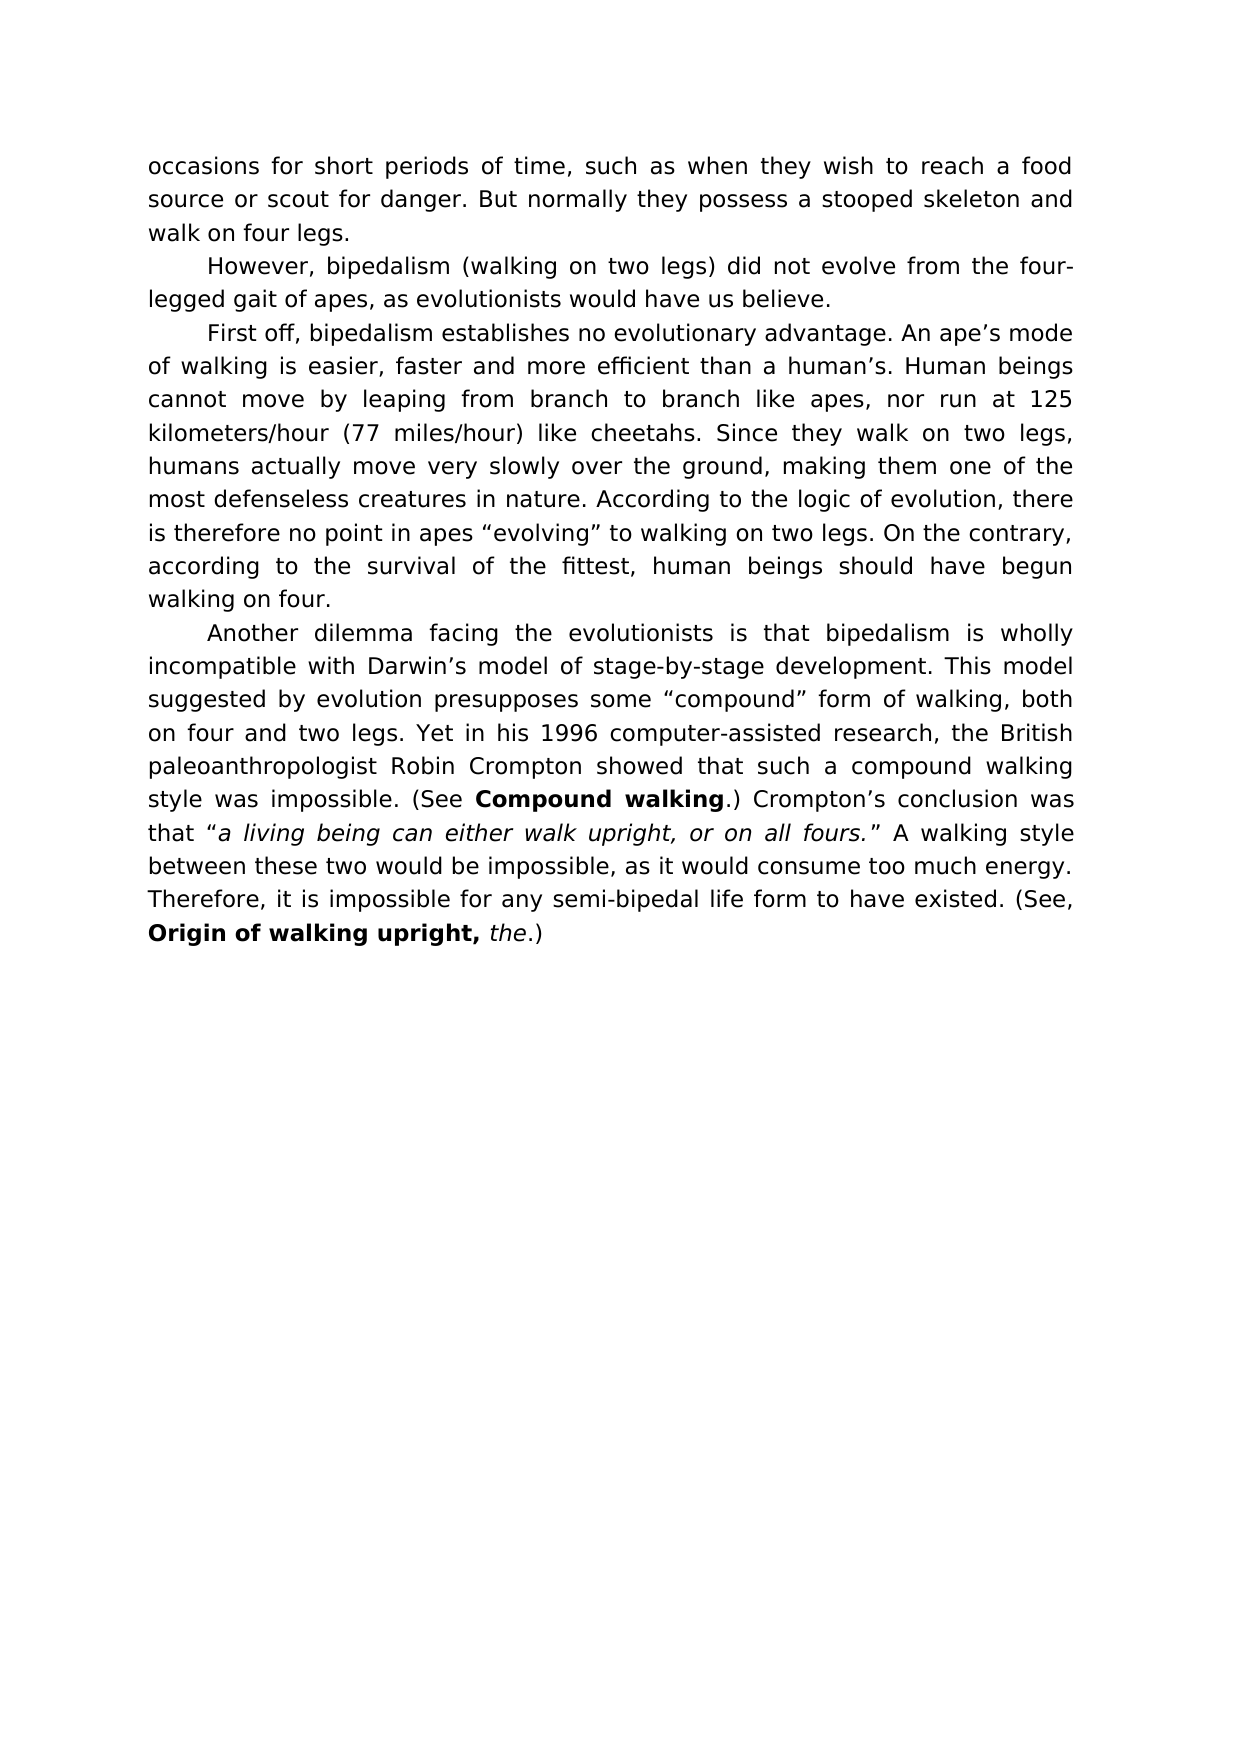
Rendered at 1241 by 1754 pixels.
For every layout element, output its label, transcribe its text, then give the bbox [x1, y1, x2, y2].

text Another dilemma facing the evolutionists is that bipedalism is wholly incompatible with Darwin’s model of stage-by-stage development. This model suggested by evolution presupposes some “compound” form of walking, both on four and two legs. Yet in his 1996 computer-assisted research, the British paleoanthropologist Robin Crompton showed that such a compound walking style was impossible. (See Compound walking.) Crompton’s conclusion was that “a living being can either walk upright, or on all fours.” A walking style between these two would be impossible, as it would consume too much energy. Therefore, it is impossible for any semi-bipedal life form to have existed. (See, Origin of walking upright, the.) [148, 614, 1075, 948]
text First off, bipedalism establishes no evolutionary advantage. An ape’s mode of walking is easier, faster and more efficient than a human’s. Human beings cannot move by leaping from branch to branch like apes, nor run at 125 kilometers/hour (77 miles/hour) like cheetahs. Since they walk on two legs, humans actually move very slowly over the ground, making them one of the most defenseless creatures in nature. According to the logic of evolution, there is therefore no point in apes “evolving” to walking on two legs. On the contrary, according to the survival of the fittest, human beings should have begun walking on four. [148, 314, 1075, 614]
text However, bipedalism (walking on two legs) did not evolve from the four-legged gait of apes, as evolutionists would have us believe. [148, 248, 1075, 314]
text occasions for short periods of time, such as when they wish to reach a food source or scout for danger. But normally they possess a stooped skeleton and walk on four legs. [148, 148, 1075, 248]
